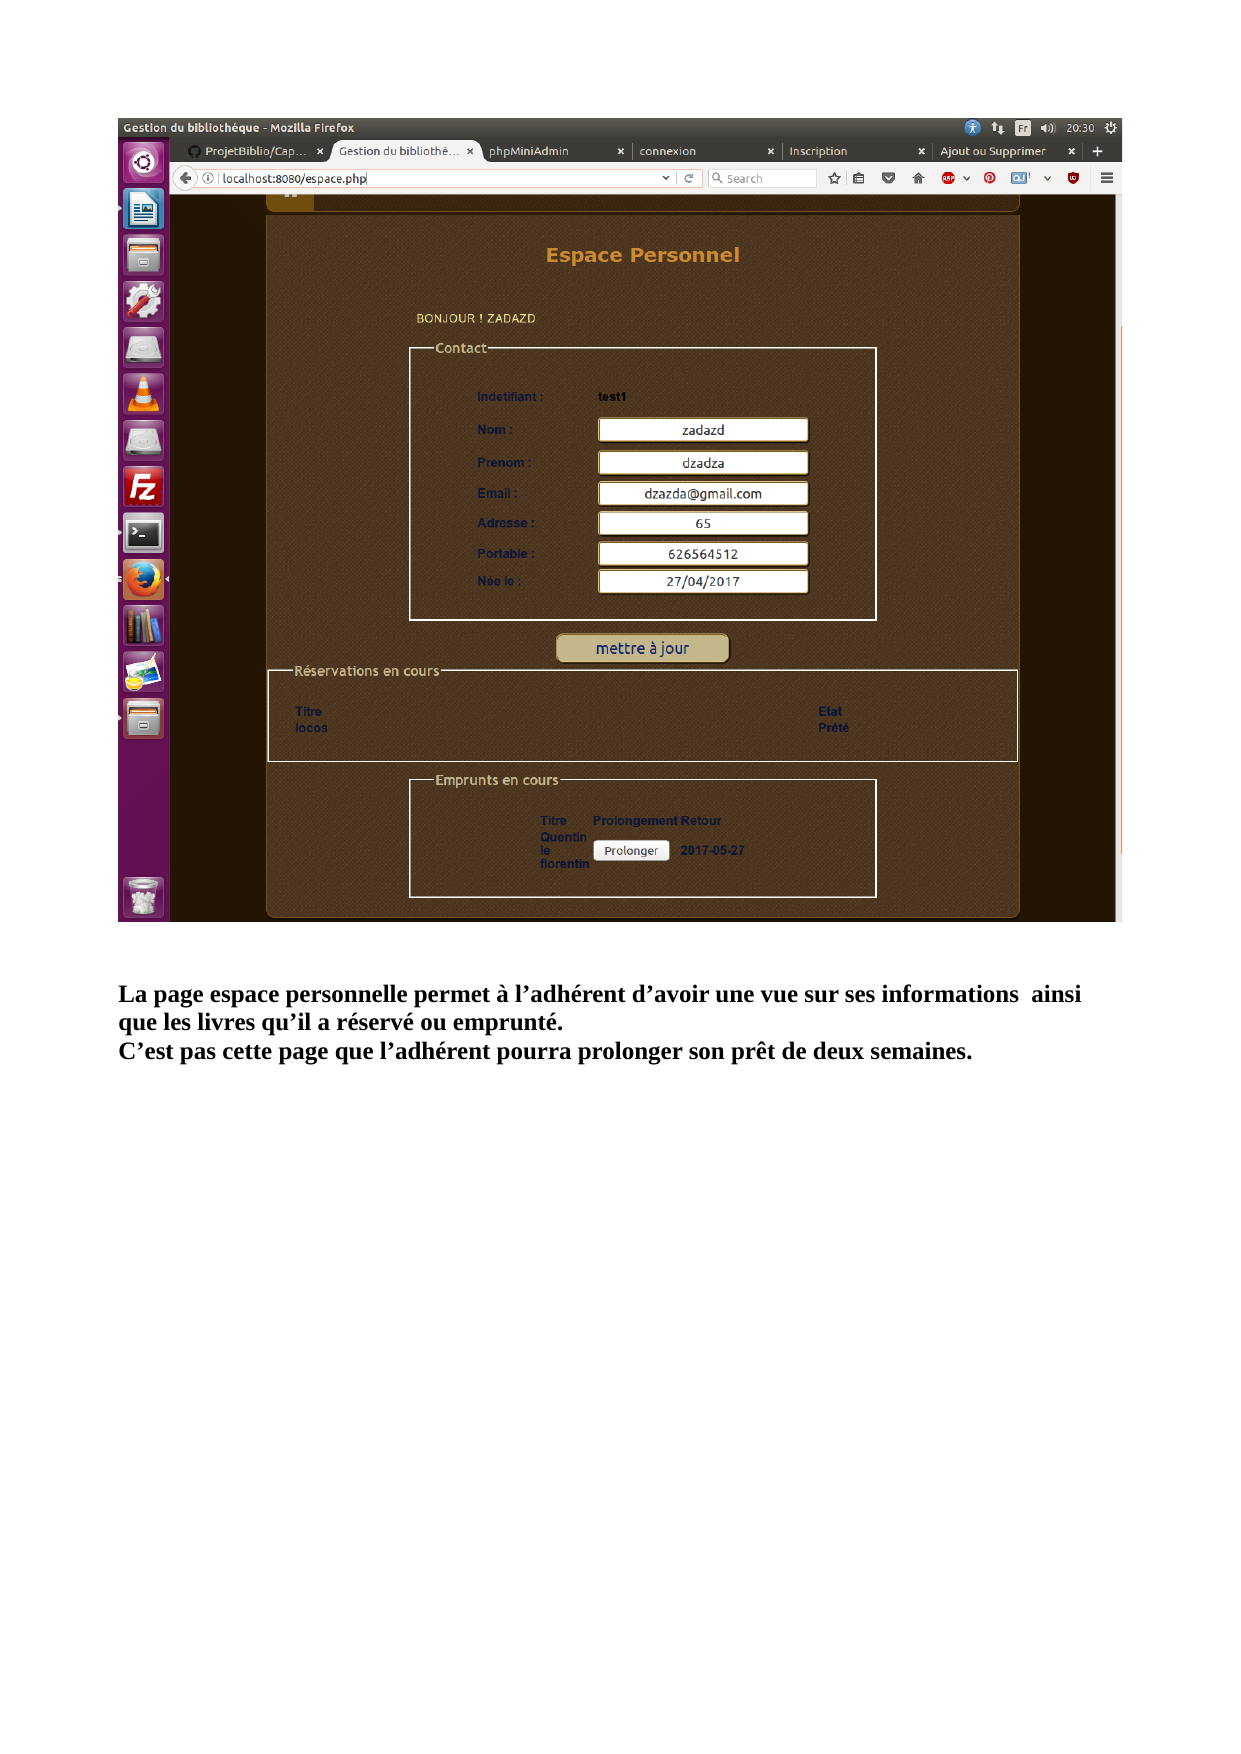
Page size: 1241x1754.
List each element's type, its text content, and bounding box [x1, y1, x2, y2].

text La page espace personnelle permet à l’adhérent d’avoir une vue sur ses informations ainsi que les livres qu’il a réservé ou emprunté. [118, 979, 1122, 1036]
text C’est pas cette page que l’adhérent pourra prolonger son prêt de deux semaines. [118, 1036, 1122, 1065]
picture [118, 118, 1123, 922]
